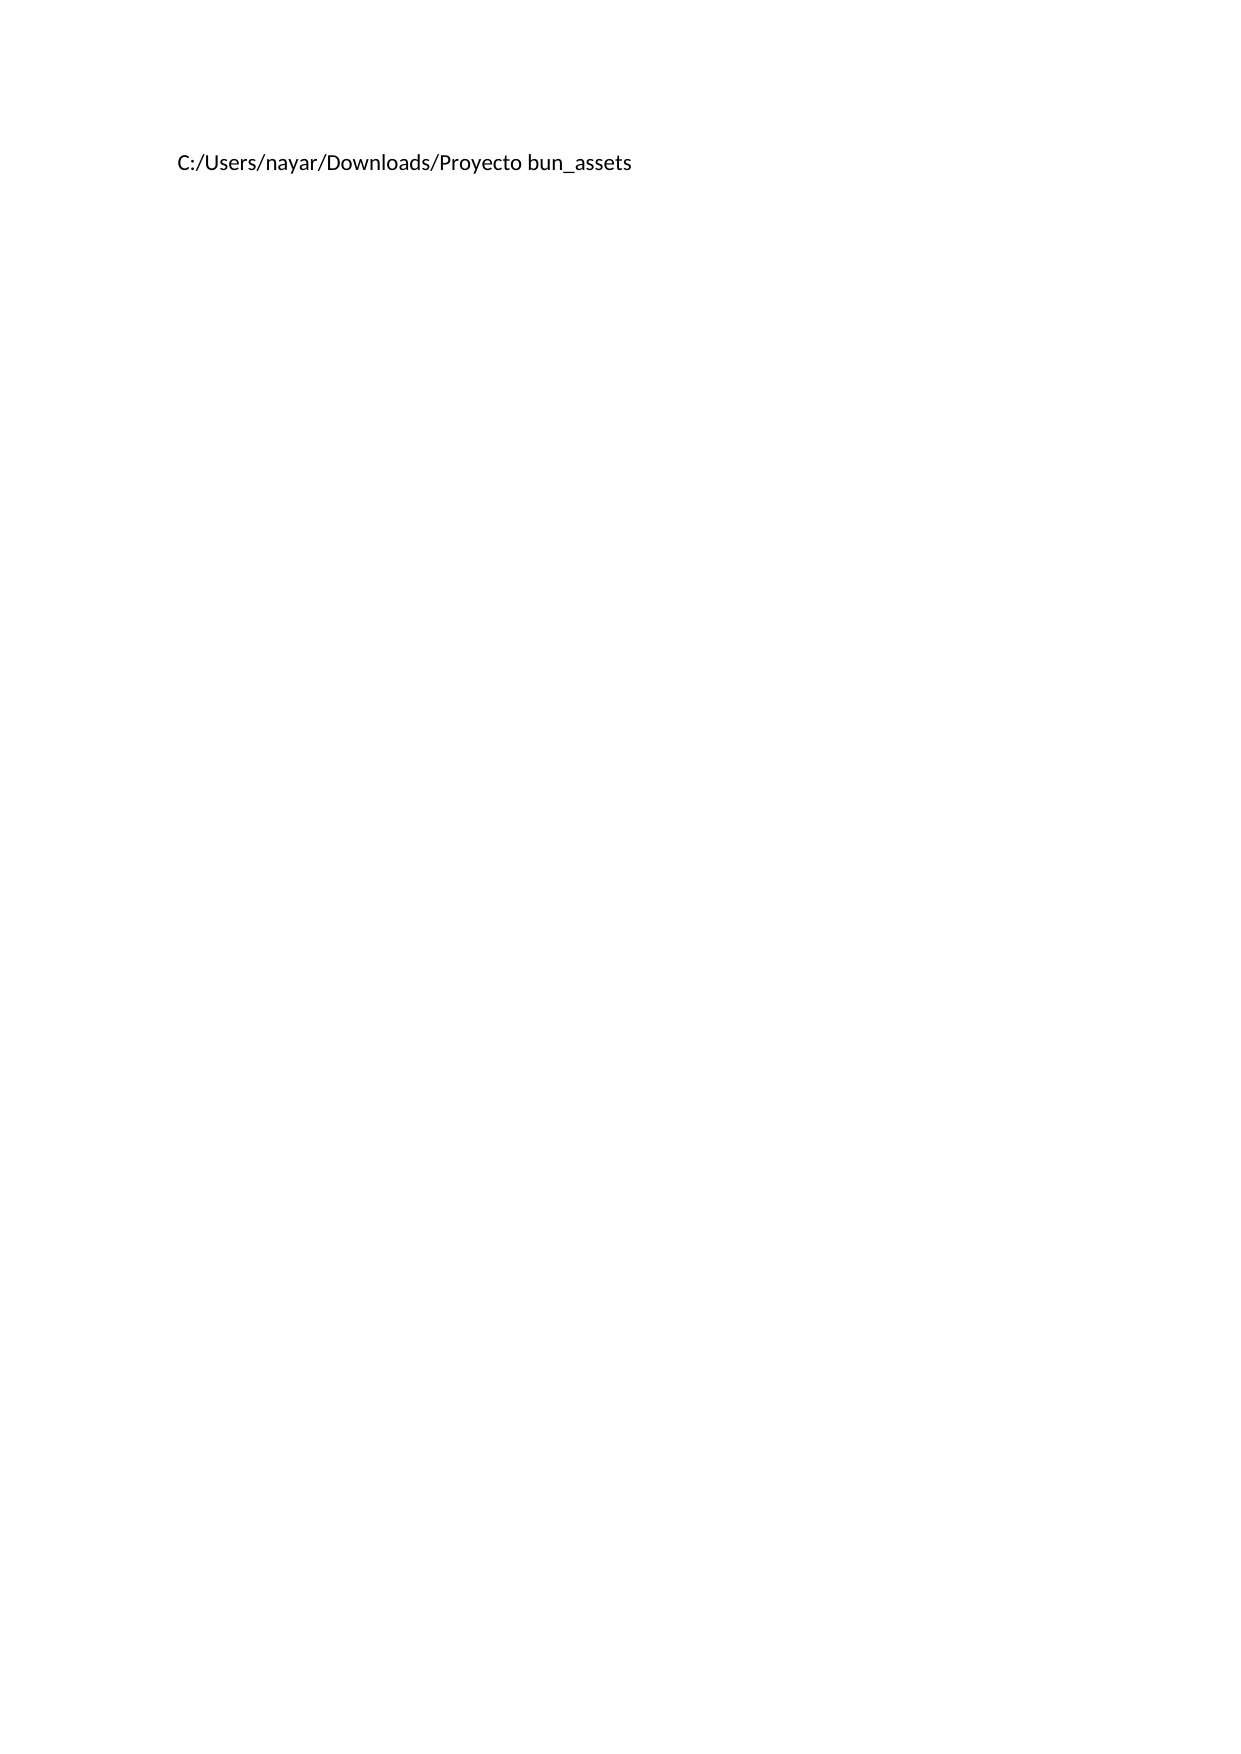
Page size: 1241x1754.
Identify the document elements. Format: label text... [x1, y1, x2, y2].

text C:/Users/nayar/Downloads/Proyecto bun_assets [177, 148, 1063, 176]
